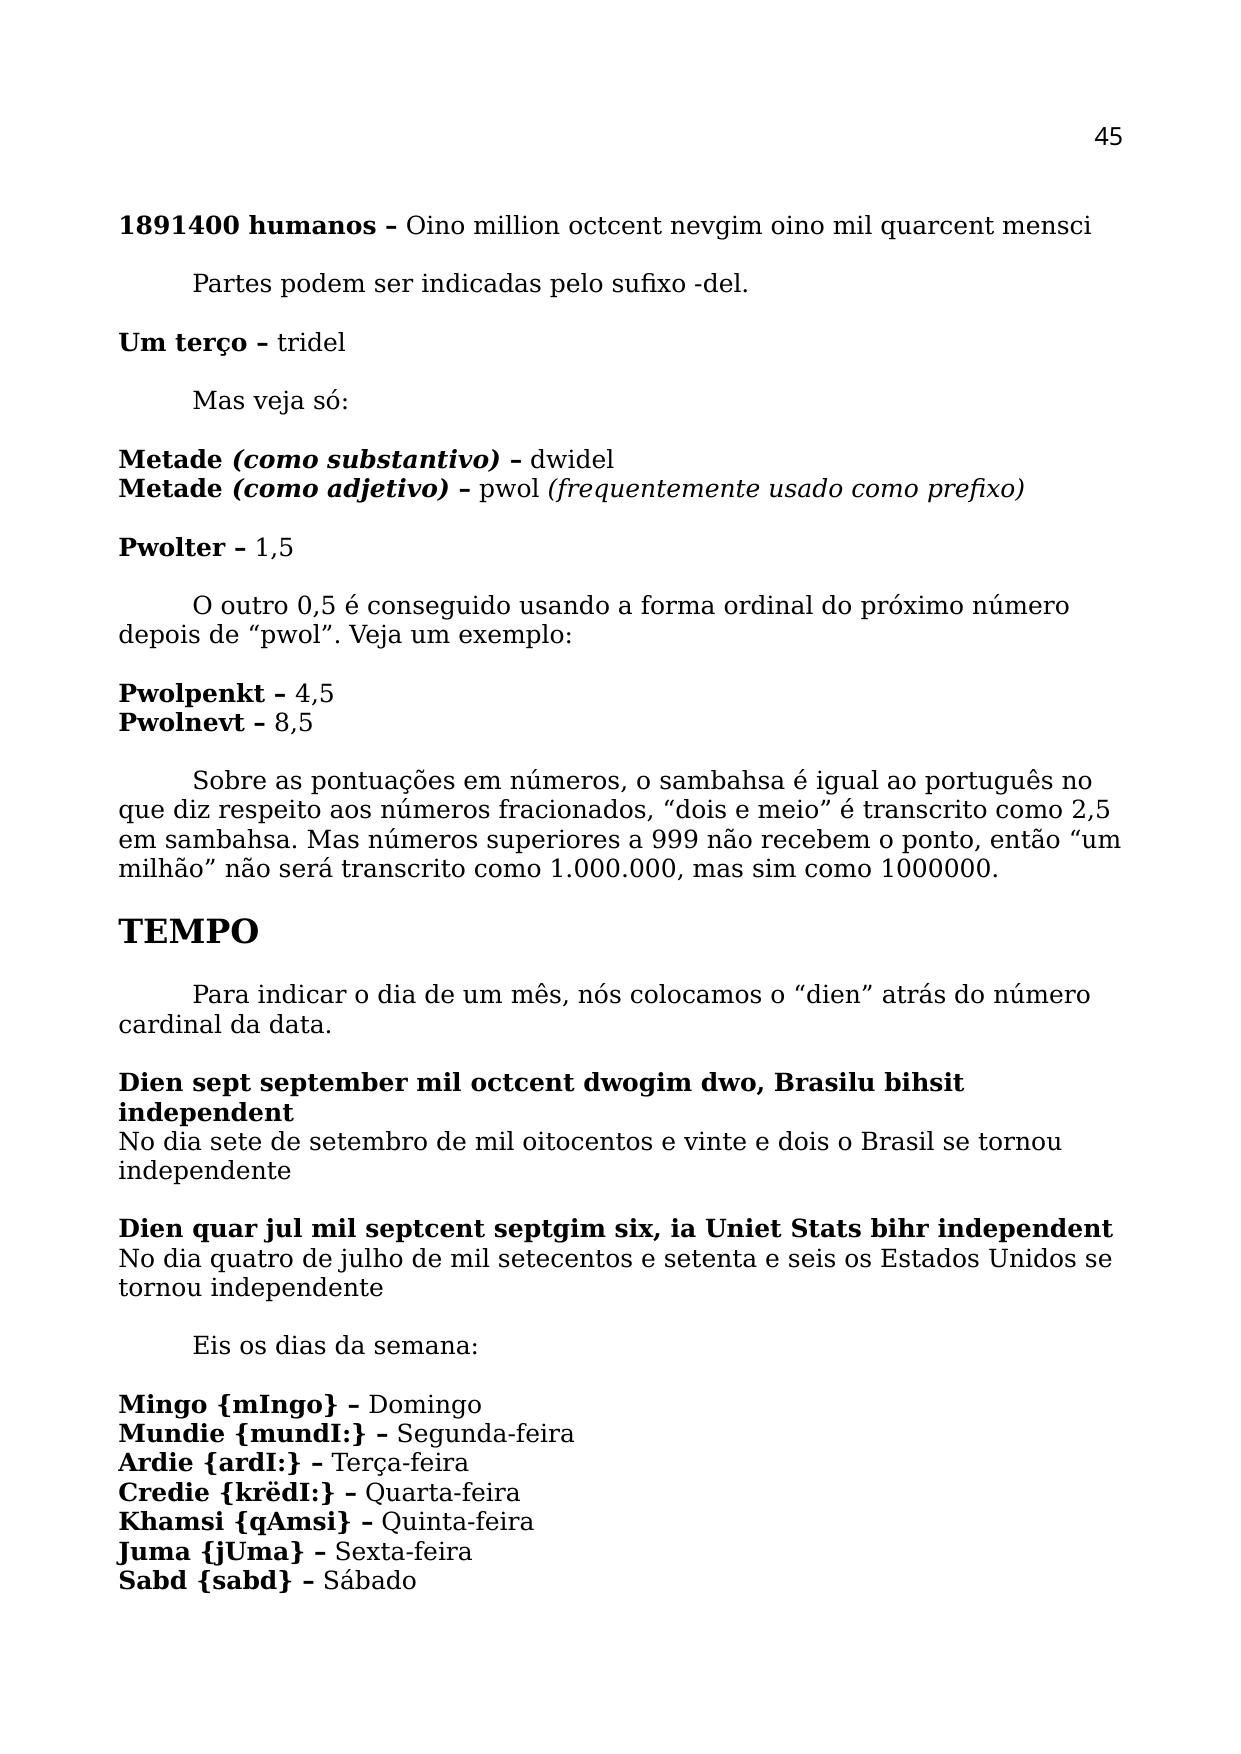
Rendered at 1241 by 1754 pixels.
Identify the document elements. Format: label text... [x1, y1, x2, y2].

text Mas veja só: [118, 386, 1123, 415]
text Metade (como substantivo) – dwidel [118, 444, 1123, 474]
text O outro 0,5 é conseguido usando a forma ordinal do próximo número depois de “pwol”. Veja um exemplo: [118, 591, 1123, 649]
text Mingo {mIngo} – Domingo [118, 1389, 1123, 1419]
text Sobre as pontuações em números, o sambahsa é igual ao português no que diz respeito aos números fracionados, “dois e meio” é transcrito como 2,5 em sambahsa. Mas números superiores a 999 não recebem o ponto, então “um milhão” não será transcrito como 1.000.000, mas sim como 1000000. [118, 766, 1123, 883]
text Pwolpenkt – 4,5 [118, 678, 1123, 708]
text Um terço – tridel [118, 328, 1123, 357]
subtitle TEMPO [118, 912, 1123, 951]
text Ardie {ardI:} – Terça-feira [118, 1448, 1123, 1478]
text Partes podem ser indicadas pelo sufixo -del. [118, 269, 1123, 298]
text Credie {krëdI:} – Quarta-feira [118, 1478, 1123, 1507]
text No dia sete de setembro de mil oitocentos e vinte e dois o Brasil se tornou independente [118, 1127, 1123, 1185]
text Pwolnevt – 8,5 [118, 708, 1123, 737]
text No dia quatro de julho de mil setecentos e setenta e seis os Estados Unidos se tornou independente [118, 1244, 1123, 1302]
text Dien sept september mil octcent dwogim dwo, Brasilu bihsit independent [118, 1068, 1123, 1127]
text Metade (como adjetivo) – pwol (frequentemente usado como prefixo) [118, 474, 1123, 503]
text Para indicar o dia de um mês, nós colocamos o “dien” atrás do número cardinal da data. [118, 981, 1123, 1039]
text Eis os dias da semana: [118, 1331, 1123, 1360]
text Pwolter – 1,5 [118, 532, 1123, 562]
text Khamsi {qAmsi} – Quinta-feira [118, 1507, 1123, 1536]
text Dien quar jul mil septcent septgim six, ia Uniet Stats bihr independent [118, 1214, 1123, 1244]
text Juma {jUma} – Sexta-feira [118, 1536, 1123, 1566]
text Sabd {sabd} – Sábado [118, 1566, 1123, 1595]
text 1891400 humanos – Oino million octcent nevgim oino mil quarcent mensci [118, 211, 1123, 240]
text Mundie {mundI:} – Segunda-feira [118, 1419, 1123, 1448]
